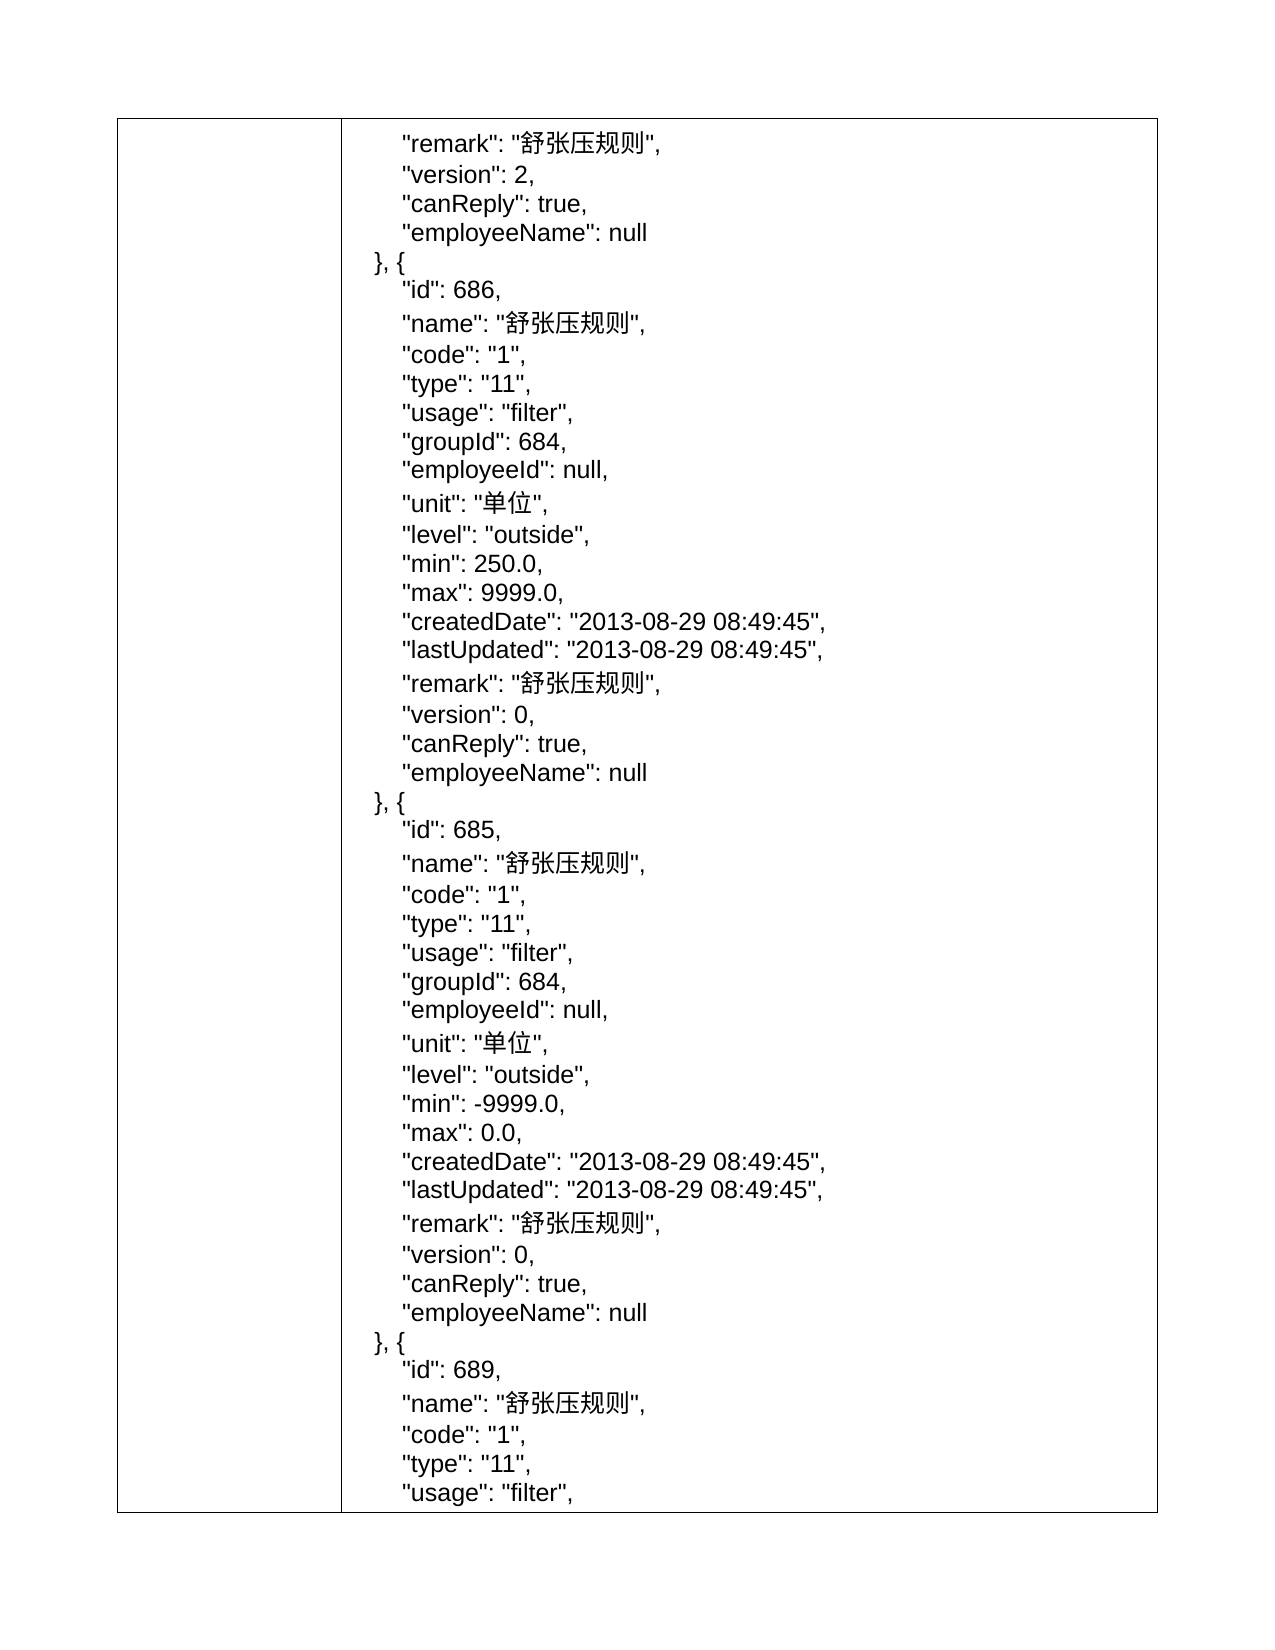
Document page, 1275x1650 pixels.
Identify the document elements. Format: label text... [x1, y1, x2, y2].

table_cell "remark": "舒张压规则", "version": 2, "canReply": true, "employeeName": null }, { "id": 686, "name": "舒张压规则", "code": "1", "type": "11", "usage": "filter", "groupId": 684, "employeeId": null, "unit": "单位", "level": "outside", "min": 250.0, "max": 9999.0, "createdDate": "2013-08-29 08:49:45", "lastUpdated": "2013-08-29 08:49:45", "remark": "舒张压规则", "version": 0, "canReply": true, "employeeName": null }, { "id": 685, "name": "舒张压规则", "code": "1", "type": "11", "usage": "filter", "groupId": 684, "employeeId": null, "unit": "单位", "level": "outside", "min": -9999.0, "max": 0.0, "createdDate": "2013-08-29 08:49:45", "lastUpdated": "2013-08-29 08:49:45", "remark": "舒张压规则", "version": 0, "canReply": true, "employeeName": null }, { "id": 689, "name": "舒张压规则", "code": "1", "type": "11", "usage": "filter", [342, 119, 1157, 1512]
table_cell [118, 119, 341, 1512]
